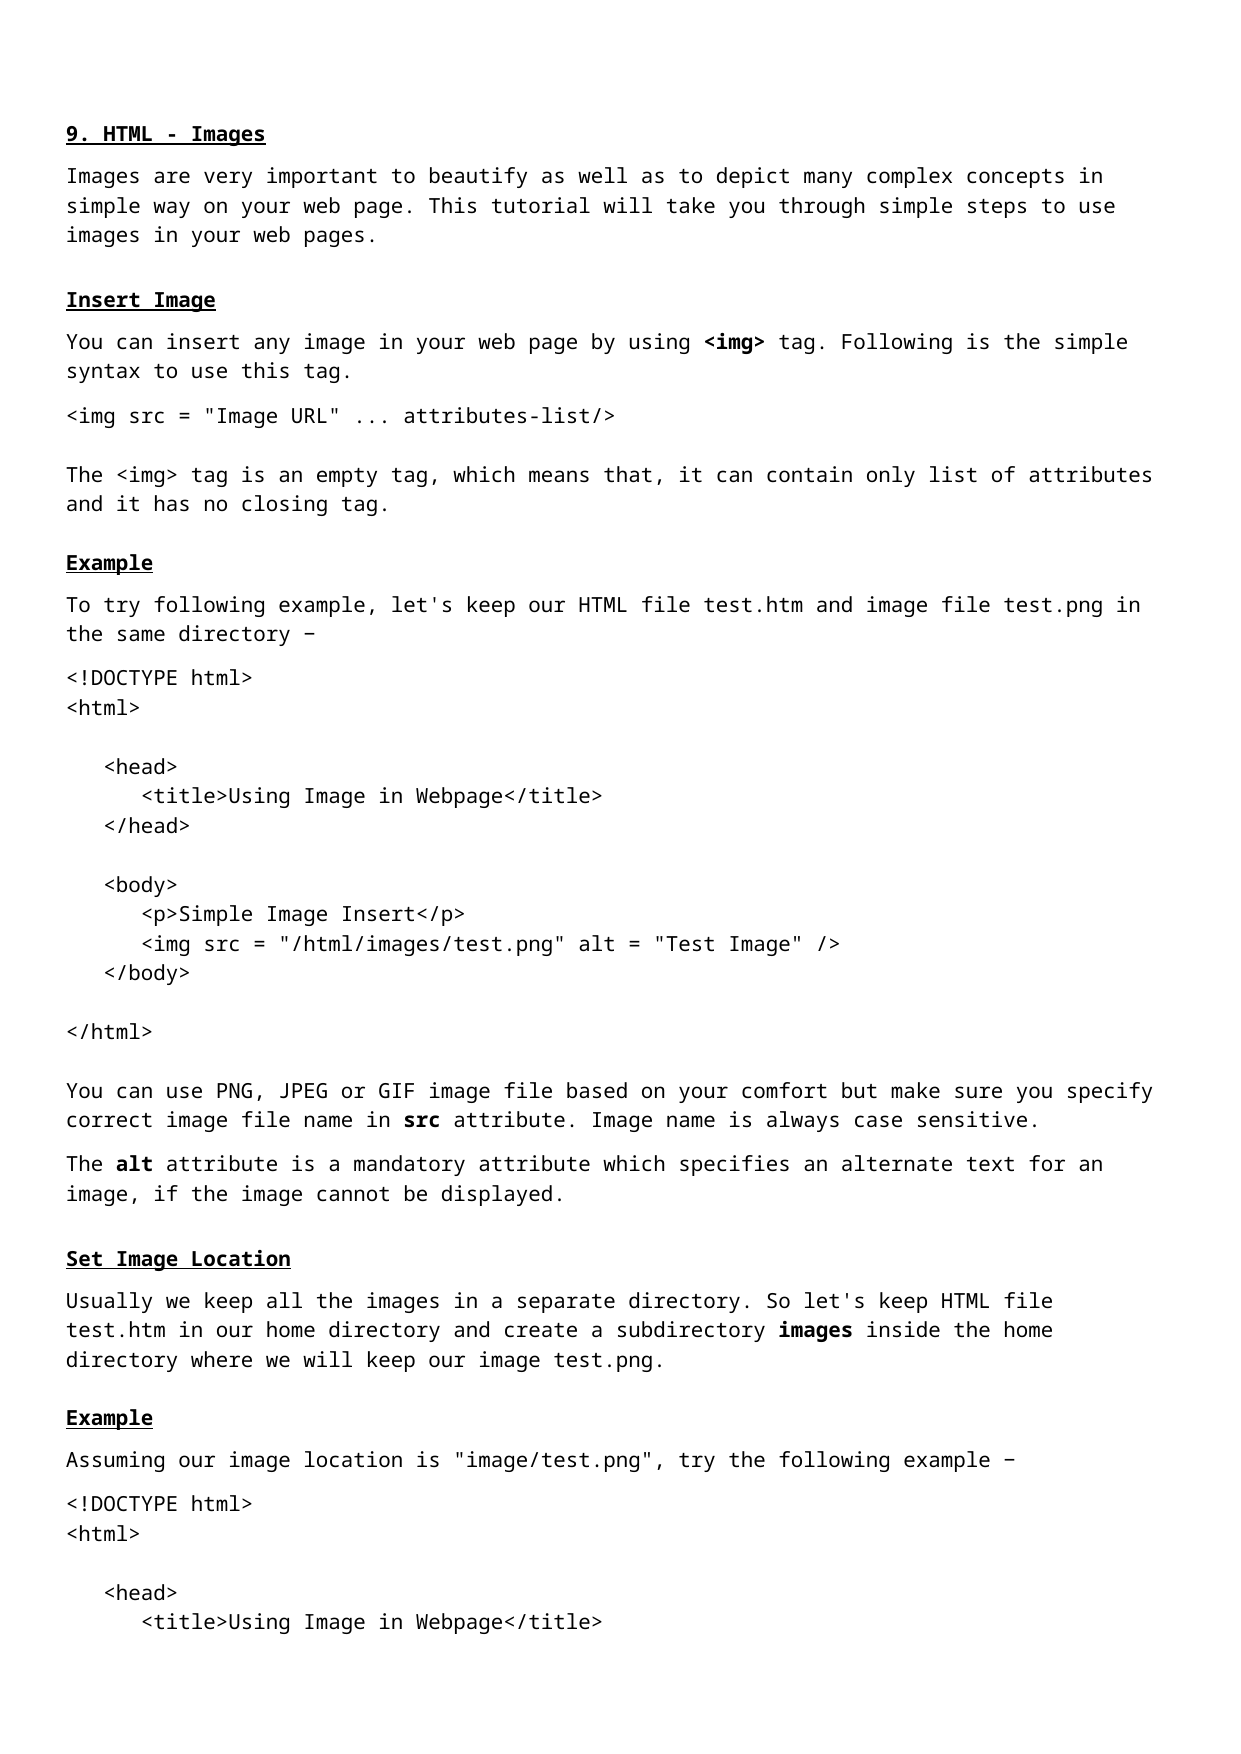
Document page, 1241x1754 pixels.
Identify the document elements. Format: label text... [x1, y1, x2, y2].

subtitle Example [66, 547, 1158, 576]
text <head> [66, 751, 1158, 780]
text <img src = "/html/images/test.png" alt = "Test Image" /> [66, 927, 1158, 957]
text <html> [66, 1518, 1158, 1547]
text <p>Simple Image Insert</p> [66, 898, 1158, 927]
text <head> [66, 1577, 1158, 1606]
text </body> [66, 957, 1158, 986]
text Usually we keep all the images in a separate directory. So let's keep HTML file test.htm in our home directory and create a subdirectory images inside the home directory where we will keep our image test.png. [66, 1285, 1158, 1373]
text <!DOCTYPE html> [66, 1488, 1158, 1518]
subtitle Set Image Location [66, 1243, 1158, 1272]
text <html> [66, 692, 1158, 721]
text To try following example, let's keep our HTML file test.htm and image file test.png in the same directory − [66, 588, 1158, 647]
text You can insert any image in your web page by using <img> tag. Following is the simple syntax to use this tag. [66, 326, 1158, 385]
text The <img> tag is an empty tag, which means that, it can contain only list of attributes and it has no closing tag. [66, 458, 1158, 517]
text </head> [66, 809, 1158, 839]
text <img src = "Image URL" ... attributes-list/> [66, 399, 1158, 429]
subtitle 9. HTML - Images [66, 118, 1158, 148]
text Assuming our image location is "image/test.png", try the following example − [66, 1444, 1158, 1474]
text <title>Using Image in Webpage</title> [66, 1606, 1158, 1636]
text Images are very important to beautify as well as to depict many complex concepts in simple way on your web page. This tutorial will take you through simple steps to use images in your web pages. [66, 160, 1158, 248]
subtitle Insert Image [66, 284, 1158, 313]
subtitle Example [66, 1402, 1158, 1432]
text You can use PNG, JPEG or GIF image file based on your comfort but make sure you specify correct image file name in src attribute. Image name is always case sensitive. [66, 1075, 1158, 1134]
text <body> [66, 868, 1158, 898]
text <title>Using Image in Webpage</title> [66, 780, 1158, 809]
text </html> [66, 1016, 1158, 1045]
text The alt attribute is a mandatory attribute which specifies an alternate text for an image, if the image cannot be displayed. [66, 1148, 1158, 1207]
text <!DOCTYPE html> [66, 662, 1158, 692]
